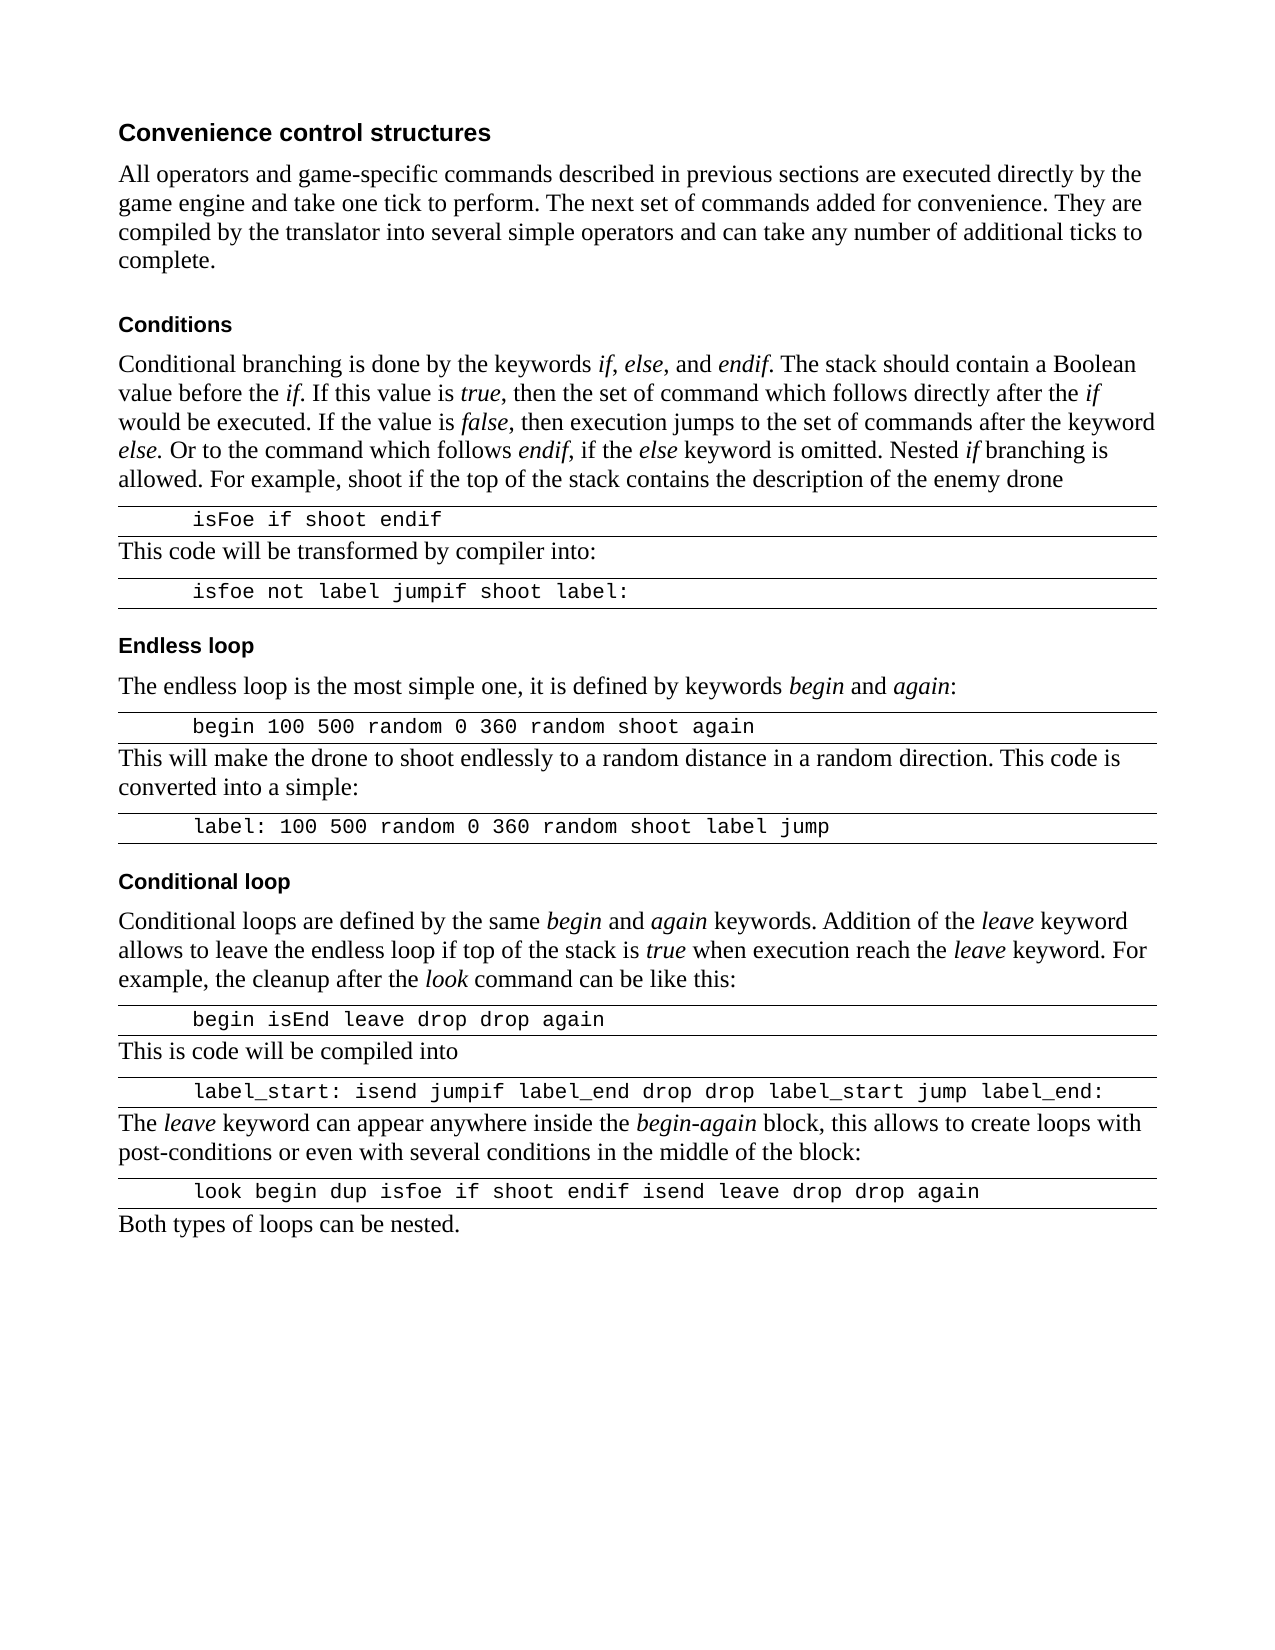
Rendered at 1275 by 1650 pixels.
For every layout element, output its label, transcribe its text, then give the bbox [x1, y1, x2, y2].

subtitle Conditions [118, 312, 1157, 337]
subtitle Convenience control structures [118, 118, 1157, 147]
text This will make the drone to shoot endlessly to a random distance in a random direction. This code is converted into a simple: [118, 744, 1157, 801]
text look begin dup isfoe if shoot endif isend leave drop drop again [118, 1179, 1157, 1208]
subtitle Endless loop [118, 633, 1157, 658]
text label_start: isend jumpif label_end drop drop label_start jump label_end: [118, 1078, 1157, 1107]
text begin 100 500 random 0 360 random shoot again [118, 713, 1157, 743]
text The endless loop is the most simple one, it is defined by keywords begin and again: [118, 671, 1157, 700]
text The leave keyword can appear anywhere inside the begin-again block, this allows to create loops with post-conditions or even with several conditions in the middle of the block: [118, 1108, 1157, 1165]
text Both types of loops can be nested. [118, 1209, 1157, 1237]
text isFoe if shoot endif [118, 507, 1157, 536]
text Conditional loops are defined by the same begin and again keywords. Addition of the leave keyword allows to leave the endless loop if top of the stack is true when execution reach the leave keyword. For example, the cleanup after the look command can be like this: [118, 906, 1157, 993]
text Conditional branching is done by the keywords if, else, and endif. The stack should contain a Boolean value before the if. If this value is true, then the set of command which follows directly after the if would be executed. If the value is false, then execution jumps to the set of commands after the keyword else. Or to the command which follows endif, if the else keyword is omitted. Nested if branching is allowed. For example, shoot if the top of the stack contains the description of the enemy drone [118, 349, 1157, 493]
subtitle Conditional loop [118, 869, 1157, 894]
text isfoe not label jumpif shoot label: [118, 579, 1157, 608]
text This is code will be compiled into [118, 1036, 1157, 1065]
text begin isEnd leave drop drop again [118, 1006, 1157, 1035]
text label: 100 500 random 0 360 random shoot label jump [118, 814, 1157, 843]
text This code will be transformed by compiler into: [118, 537, 1157, 565]
text All operators and game-specific commands described in previous sections are executed directly by the game engine and take one tick to perform. The next set of commands added for convenience. They are compiled by the translator into several simple operators and can take any number of additional ticks to complete. [118, 159, 1157, 274]
